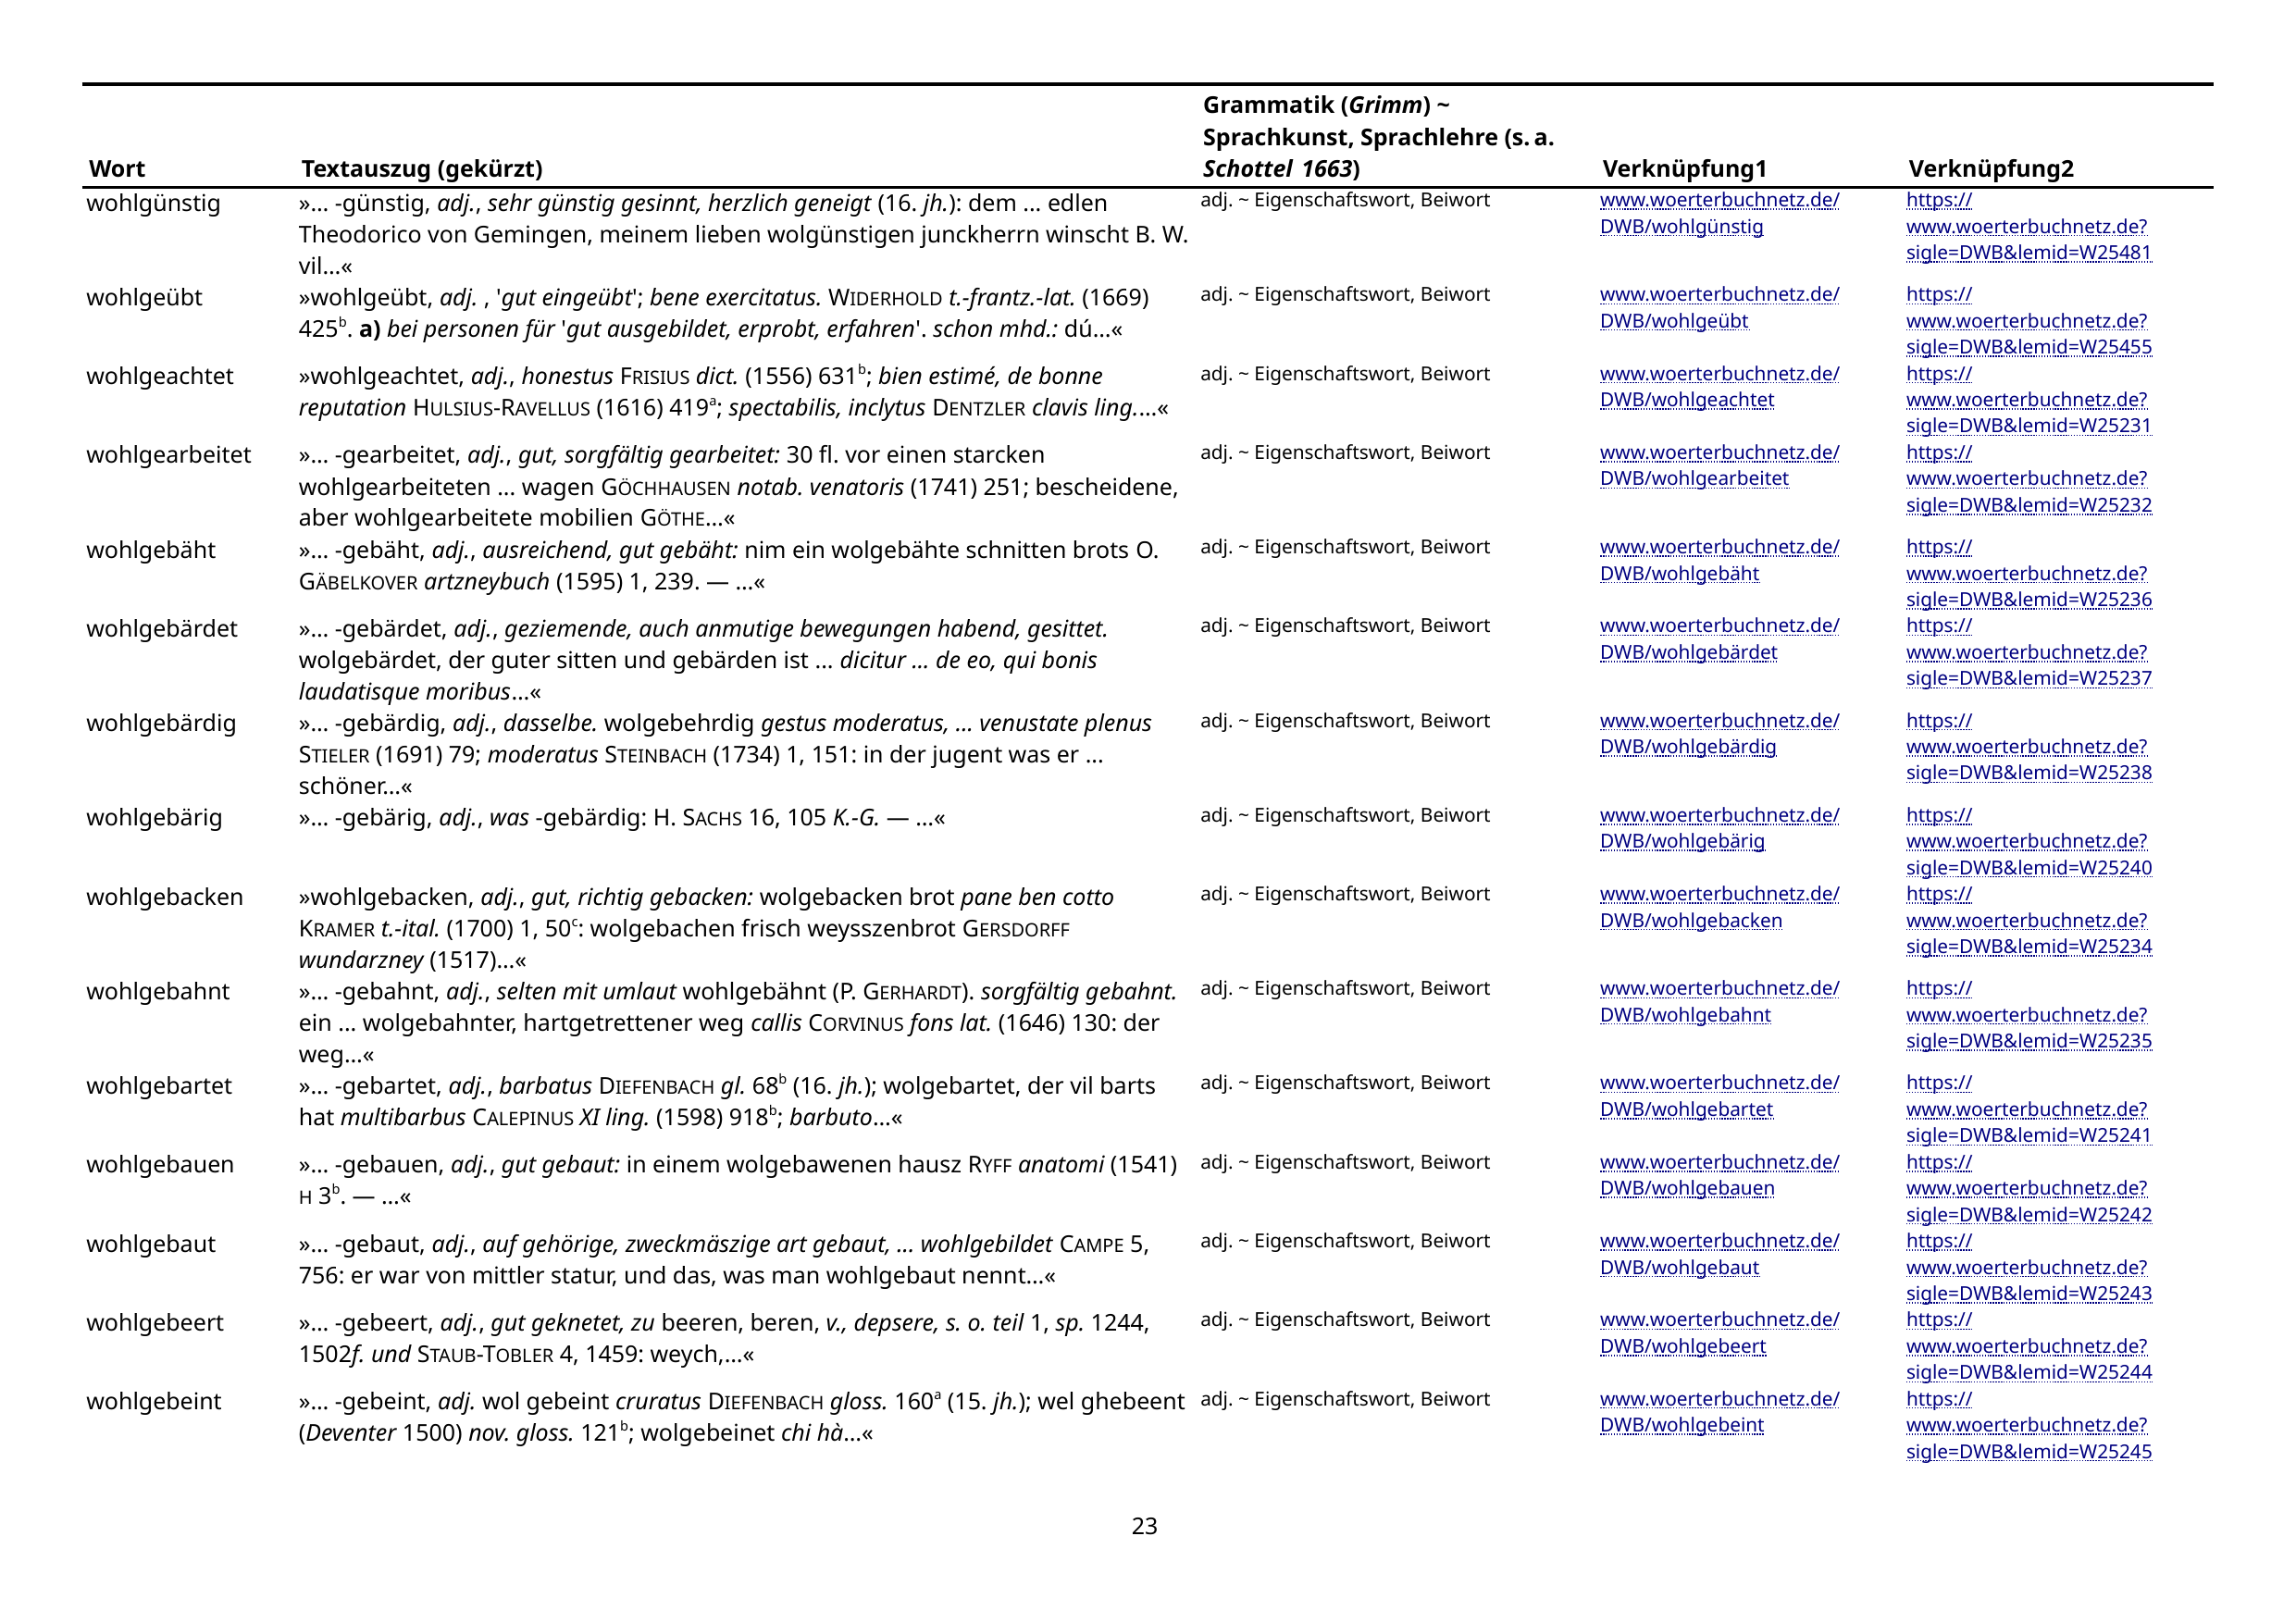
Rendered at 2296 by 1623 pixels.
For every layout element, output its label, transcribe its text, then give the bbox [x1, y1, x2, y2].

table_cell wohlgeübt [82, 281, 294, 360]
table_cell »… -gebauen, adj., gut gebaut: in einem wolgebawenen hausz Ryff anatomi (1541) h 3b. — …« [294, 1148, 1196, 1227]
table_cell https://www.woerterbuchnetz.de?sigle=DWB&lemid=W25244 [1902, 1307, 2214, 1385]
table_cell wohlgebärdig [82, 707, 294, 801]
table_cell adj. ~ Eigenschaftswort, Beiwort [1197, 613, 1595, 707]
table_cell »… -gebärdet, adj., geziemende, auch anmutige bewegungen habend, gesittet. wolgebärdet, der guter sitten und gebärden ist ... dicitur ... de eo, qui bonis laudatisque moribus…« [294, 613, 1196, 707]
table_cell https://www.woerterbuchnetz.de?sigle=DWB&lemid=W25236 [1902, 533, 2214, 613]
table_cell »… -gebeint, adj. wol gebeint cruratus Diefenbach gloss. 160a (15. jh.); wel ghebeent (Deventer 1500) nov. gloss. 121b; wolgebeinet chi hà…« [294, 1385, 1196, 1464]
table_cell adj. ~ Eigenschaftswort, Beiwort [1197, 1148, 1595, 1227]
table_header Textauszug (gekürzt) [294, 86, 1196, 186]
table_cell »… -gearbeitet, adj., gut, sorgfältig gearbeitet: 30 fl. vor einen starcken wohlgearbeiteten ... wagen Göchhausen notab. venatoris (1741) 251; bescheidene, aber wohlgearbeitete mobilien Göthe…« [294, 439, 1196, 533]
table_cell wohlgebaut [82, 1227, 294, 1307]
table_cell wohlgeachtet [82, 360, 294, 439]
table_cell »… -günstig, adj., sehr günstig gesinnt, herzlich geneigt (16. jh.): dem ... edlen Theodorico von Gemingen, meinem lieben wolgünstigen junckherrn winscht B. W. vil…« [294, 189, 1196, 280]
table_cell www.woerterbuchnetz.de/DWB/wohlgebeert [1596, 1307, 1902, 1385]
table_cell »… -gebartet, adj., barbatus Diefenbach gl. 68b (16. jh.); wolgebartet, der vil barts hat multibarbus Calepinus XI ling. (1598) 918b; barbuto…« [294, 1070, 1196, 1148]
table_cell www.woerterbuchnetz.de/DWB/wohlgebeint [1596, 1385, 1902, 1464]
table_cell adj. ~ Eigenschaftswort, Beiwort [1197, 281, 1595, 360]
table_header Verknüpfung2 [1902, 86, 2214, 186]
table_cell adj. ~ Eigenschaftswort, Beiwort [1197, 189, 1595, 280]
table_cell adj. ~ Eigenschaftswort, Beiwort [1197, 975, 1595, 1070]
table_cell www.woerterbuchnetz.de/DWB/wohlgeübt [1596, 281, 1902, 360]
table_cell wohlgebauen [82, 1148, 294, 1227]
table_cell www.woerterbuchnetz.de/DWB/wohlgünstig [1596, 189, 1902, 280]
table_cell www.woerterbuchnetz.de/DWB/wohlgebahnt [1596, 975, 1902, 1070]
table_cell adj. ~ Eigenschaftswort, Beiwort [1197, 533, 1595, 613]
table_cell https://www.woerterbuchnetz.de?sigle=DWB&lemid=W25238 [1902, 707, 2214, 801]
table_cell »… -gebaut, adj., auf gehörige, zweckmäszige art gebaut, ... wohlgebildet Campe 5, 756: er war von mittler statur, und das, was man wohlgebaut nennt…« [294, 1227, 1196, 1307]
table_cell https://www.woerterbuchnetz.de?sigle=DWB&lemid=W25243 [1902, 1227, 2214, 1307]
table_cell wohlgebäht [82, 533, 294, 613]
table_cell »wohlgeübt, adj. , 'gut eingeübt'; bene exercitatus. Widerhold t.-frantz.-lat. (1669) 425b. a) bei personen für 'gut ausgebildet, erprobt, erfahren'. schon mhd.: dú…« [294, 281, 1196, 360]
table_cell wohlgebärdet [82, 613, 294, 707]
table_cell www.woerterbuchnetz.de/DWB/wohlgeachtet [1596, 360, 1902, 439]
table_cell adj. ~ Eigenschaftswort, Beiwort [1197, 1307, 1595, 1385]
table_cell adj. ~ Eigenschaftswort, Beiwort [1197, 360, 1595, 439]
table_cell wohlgünstig [82, 189, 294, 280]
table_cell adj. ~ Eigenschaftswort, Beiwort [1197, 1385, 1595, 1464]
table_cell https://www.woerterbuchnetz.de?sigle=DWB&lemid=W25234 [1902, 880, 2214, 974]
table_cell https://www.woerterbuchnetz.de?sigle=DWB&lemid=W25455 [1902, 281, 2214, 360]
table_cell www.woerterbuchnetz.de/DWB/wohlgebaut [1596, 1227, 1902, 1307]
table_cell »… -gebeert, adj., gut geknetet, zu beeren, beren, v., depsere, s. o. teil 1, sp. 1244, 1502f. und Staub-Tobler 4, 1459: weych,…« [294, 1307, 1196, 1385]
table_cell www.woerterbuchnetz.de/DWB/wohlgearbeitet [1596, 439, 1902, 533]
table_cell https://www.woerterbuchnetz.de?sigle=DWB&lemid=W25481 [1902, 189, 2214, 280]
table_header Wort [82, 86, 294, 186]
table_cell www.woerterbuchnetz.de/DWB/wohlgebacken [1596, 880, 1902, 974]
table_cell wohlgebärig [82, 801, 294, 880]
table_cell adj. ~ Eigenschaftswort, Beiwort [1197, 1070, 1595, 1148]
table_cell https://www.woerterbuchnetz.de?sigle=DWB&lemid=W25232 [1902, 439, 2214, 533]
table_cell www.woerterbuchnetz.de/DWB/wohlgebartet [1596, 1070, 1902, 1148]
table_cell www.woerterbuchnetz.de/DWB/wohlgebauen [1596, 1148, 1902, 1227]
table_cell wohlgebeert [82, 1307, 294, 1385]
table_cell wohlgebeint [82, 1385, 294, 1464]
table_cell www.woerterbuchnetz.de/DWB/wohlgebärdet [1596, 613, 1902, 707]
table_cell wohlgebartet [82, 1070, 294, 1148]
table_cell https://www.woerterbuchnetz.de?sigle=DWB&lemid=W25235 [1902, 975, 2214, 1070]
table_cell www.woerterbuchnetz.de/DWB/wohlgebäht [1596, 533, 1902, 613]
table_cell https://www.woerterbuchnetz.de?sigle=DWB&lemid=W25237 [1902, 613, 2214, 707]
table_cell »wohlgeachtet, adj., honestus Frisius dict. (1556) 631b; bien estimé, de bonne reputation Hulsius-Ravellus (1616) 419a; spectabilis, inclytus Dentzler clavis ling.…« [294, 360, 1196, 439]
table_cell »… -gebahnt, adj., selten mit umlaut wohlgebähnt (P. Gerhardt). sorgfältig gebahnt. ein ... wolgebahnter, hartgetrettener weg callis Corvinus fons lat. (1646) 130: der weg…« [294, 975, 1196, 1070]
table_cell https://www.woerterbuchnetz.de?sigle=DWB&lemid=W25242 [1902, 1148, 2214, 1227]
table_cell wohlgearbeitet [82, 439, 294, 533]
table_cell wohlgebahnt [82, 975, 294, 1070]
table_cell »… -gebärig, adj., was -gebärdig: H. Sachs 16, 105 K.-G. — …« [294, 801, 1196, 880]
table_header Verknüpfung1 [1596, 86, 1902, 186]
table_cell adj. ~ Eigenschaftswort, Beiwort [1197, 880, 1595, 974]
table_cell adj. ~ Eigenschaftswort, Beiwort [1197, 439, 1595, 533]
table_cell »wohlgebacken, adj., gut, richtig gebacken: wolgebacken brot pane ben cotto Kramer t.-ital. (1700) 1, 50c: wolgebachen frisch weysszenbrot Gersdorff wundarzney (1517)…« [294, 880, 1196, 974]
table_cell »… -gebärdig, adj., dasselbe. wolgebehrdig gestus moderatus, ... venustate plenus Stieler (1691) 79; moderatus Steinbach (1734) 1, 151: in der jugent was er ... schöner…« [294, 707, 1196, 801]
table_cell https://www.woerterbuchnetz.de?sigle=DWB&lemid=W25240 [1902, 801, 2214, 880]
table_cell wohlgebacken [82, 880, 294, 974]
table_cell adj. ~ Eigenschaftswort, Beiwort [1197, 801, 1595, 880]
table_cell adj. ~ Eigenschaftswort, Beiwort [1197, 707, 1595, 801]
table_cell https://www.woerterbuchnetz.de?sigle=DWB&lemid=W25245 [1902, 1385, 2214, 1464]
table_cell https://www.woerterbuchnetz.de?sigle=DWB&lemid=W25231 [1902, 360, 2214, 439]
table_cell www.woerterbuchnetz.de/DWB/wohlgebärdig [1596, 707, 1902, 801]
table_cell »… -gebäht, adj., ausreichend, gut gebäht: nim ein wolgebähte schnitten brots O. Gäbelkover artzneybuch (1595) 1, 239. — …« [294, 533, 1196, 613]
table_cell https://www.woerterbuchnetz.de?sigle=DWB&lemid=W25241 [1902, 1070, 2214, 1148]
table_cell www.woerterbuchnetz.de/DWB/wohlgebärig [1596, 801, 1902, 880]
table_header Grammatik (Grimm) ~ Sprachkunst, Sprachlehre (s. a. Schottel 1663) [1197, 86, 1595, 186]
table_cell adj. ~ Eigenschaftswort, Beiwort [1197, 1227, 1595, 1307]
